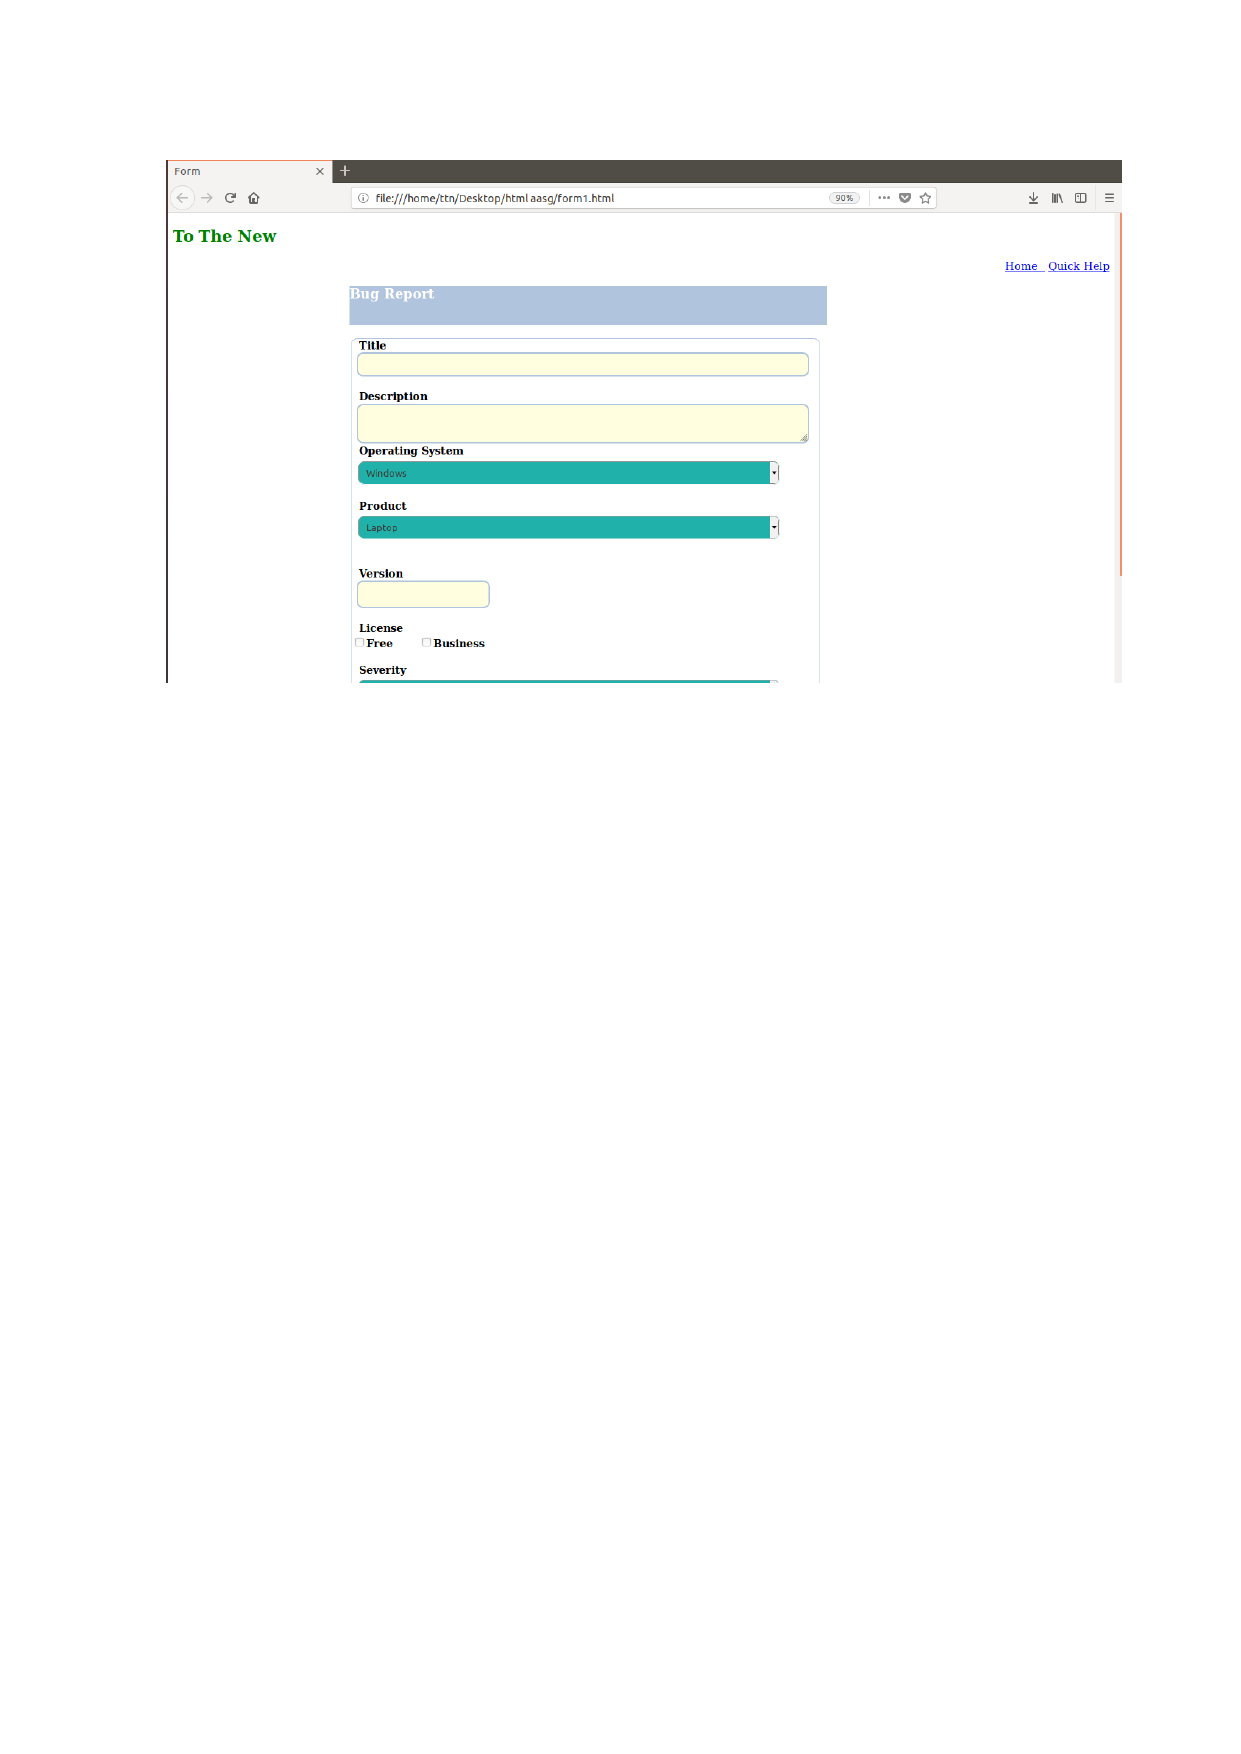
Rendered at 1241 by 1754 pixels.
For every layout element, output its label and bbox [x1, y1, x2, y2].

picture [166, 160, 1122, 683]
